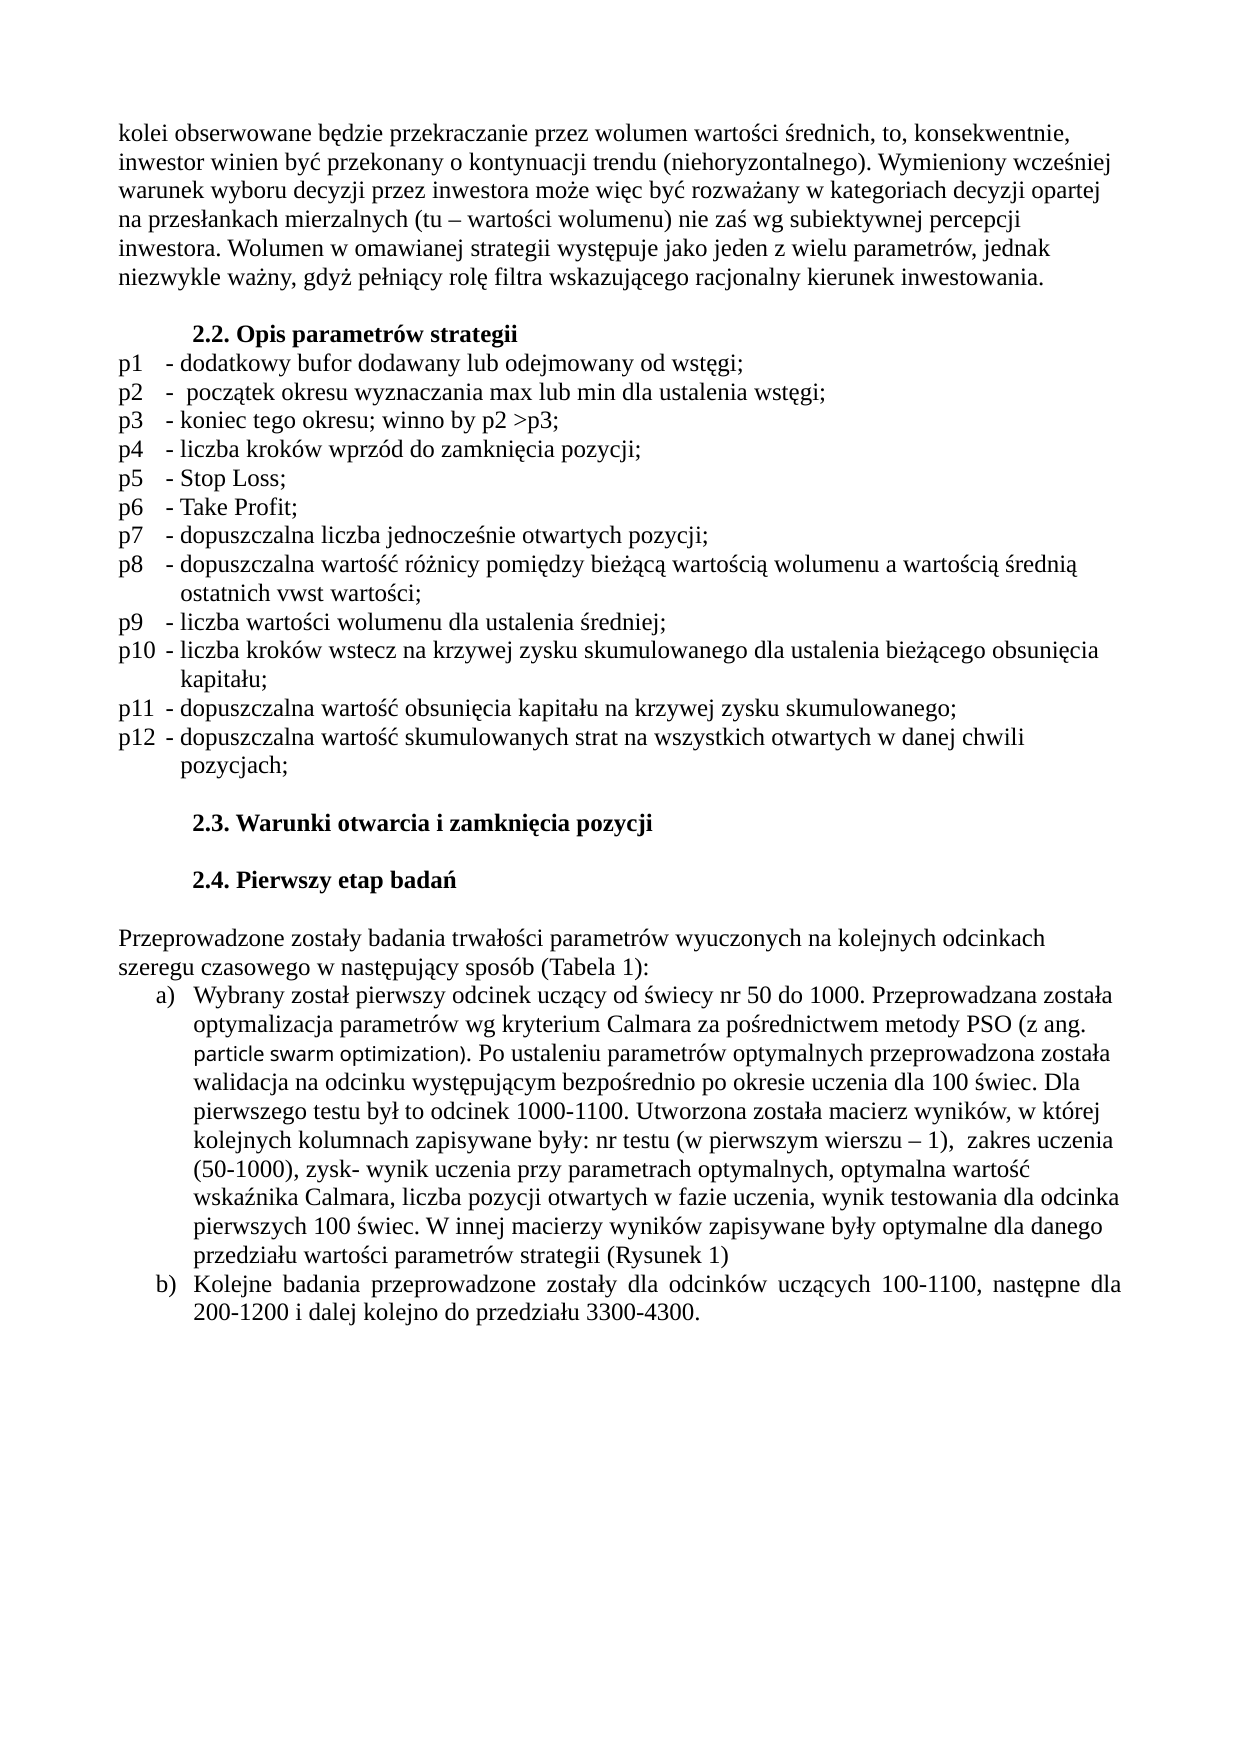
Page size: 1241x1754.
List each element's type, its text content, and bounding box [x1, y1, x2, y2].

list - Stop Loss; [118, 463, 1122, 492]
list Kolejne badania przeprowadzone zostały dla odcinków uczących 100-1100, następne dla 200-1200 i dalej kolejno do przedziału 3300-4300. [156, 1269, 1122, 1326]
text 2.3. Warunki otwarcia i zamknięcia pozycji [118, 808, 1122, 837]
list - liczba kroków wstecz na krzywej zysku skumulowanego dla ustalenia bieżącego obsunięcia kapitału; [118, 636, 1122, 693]
list - liczba wartości wolumenu dla ustalenia średniej; [118, 607, 1122, 636]
list - Take Profit; [118, 492, 1122, 521]
list - początek okresu wyznaczania max lub min dla ustalenia wstęgi; [118, 377, 1122, 406]
text Przeprowadzone zostały badania trwałości parametrów wyuczonych na kolejnych odcinkach szeregu czasowego w następujący sposób (Tabela 1): [118, 923, 1122, 981]
text 2.2. Opis parametrów strategii [118, 319, 1122, 348]
list - dodatkowy bufor dodawany lub odejmowany od wstęgi; [118, 348, 1122, 377]
list - dopuszczalna wartość różnicy pomiędzy bieżącą wartością wolumenu a wartością średnią ostatnich vwst wartości; [118, 549, 1122, 607]
list - koniec tego okresu; winno by p2 >p3; [118, 406, 1122, 434]
list - dopuszczalna wartość skumulowanych strat na wszystkich otwartych w danej chwili pozycjach; [118, 722, 1122, 779]
list - liczba kroków wprzód do zamknięcia pozycji; [118, 434, 1122, 463]
text kolei obserwowane będzie przekraczanie przez wolumen wartości średnich, to, konsekwentnie, inwestor winien być przekonany o kontynuacji trendu (niehoryzontalnego). Wymieniony wcześniej warunek wyboru decyzji przez inwestora może więc być rozważany w kategoriach decyzji opartej na przesłankach mierzalnych (tu – wartości wolumenu) nie zaś wg subiektywnej percepcji inwestora. Wolumen w omawianej strategii występuje jako jeden z wielu parametrów, jednak niezwykle ważny, gdyż pełniący rolę filtra wskazującego racjonalny kierunek inwestowania. [118, 118, 1122, 291]
list Wybrany został pierwszy odcinek uczący od świecy nr 50 do 1000. Przeprowadzana została optymalizacja parametrów wg kryterium Calmara za pośrednictwem metody PSO (z ang. particle swarm optimization). Po ustaleniu parametrów optymalnych przeprowadzona została walidacja na odcinku występującym bezpośrednio po okresie uczenia dla 100 świec. Dla pierwszego testu był to odcinek 1000-1100. Utworzona została macierz wyników, w której kolejnych kolumnach zapisywane były: nr testu (w pierwszym wierszu – 1), zakres uczenia (50-1000), zysk- wynik uczenia przy parametrach optymalnych, optymalna wartość wskaźnika Calmara, liczba pozycji otwartych w fazie uczenia, wynik testowania dla odcinka pierwszych 100 świec. W innej macierzy wyników zapisywane były optymalne dla danego przedziału wartości parametrów strategii (Rysunek 1) [156, 981, 1122, 1269]
list - dopuszczalna wartość obsunięcia kapitału na krzywej zysku skumulowanego; [118, 693, 1122, 722]
text 2.4. Pierwszy etap badań [118, 866, 1122, 923]
list - dopuszczalna liczba jednocześnie otwartych pozycji; [118, 521, 1122, 549]
